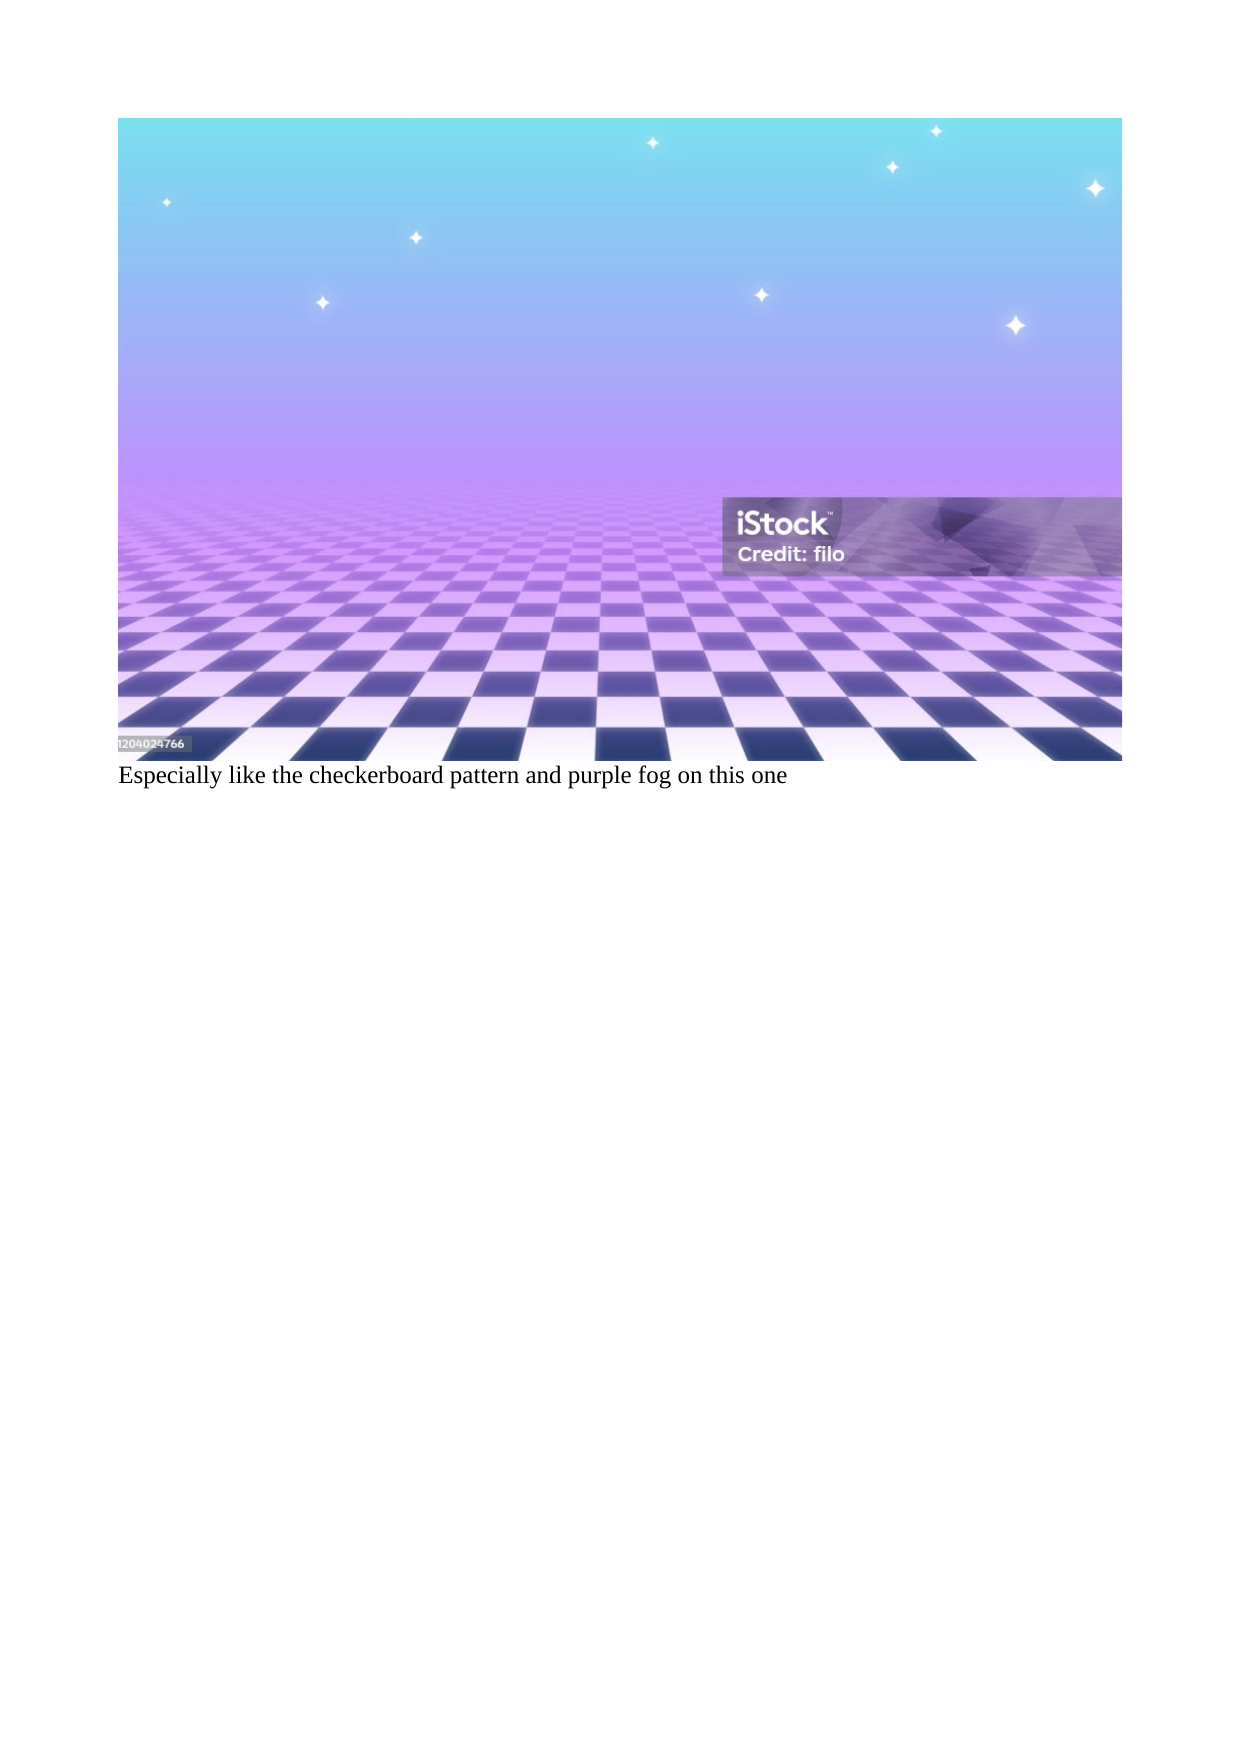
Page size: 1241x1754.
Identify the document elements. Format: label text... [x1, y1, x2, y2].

text Especially like the checkerboard pattern and purple fog on this one [118, 761, 1122, 818]
picture [118, 118, 1123, 761]
